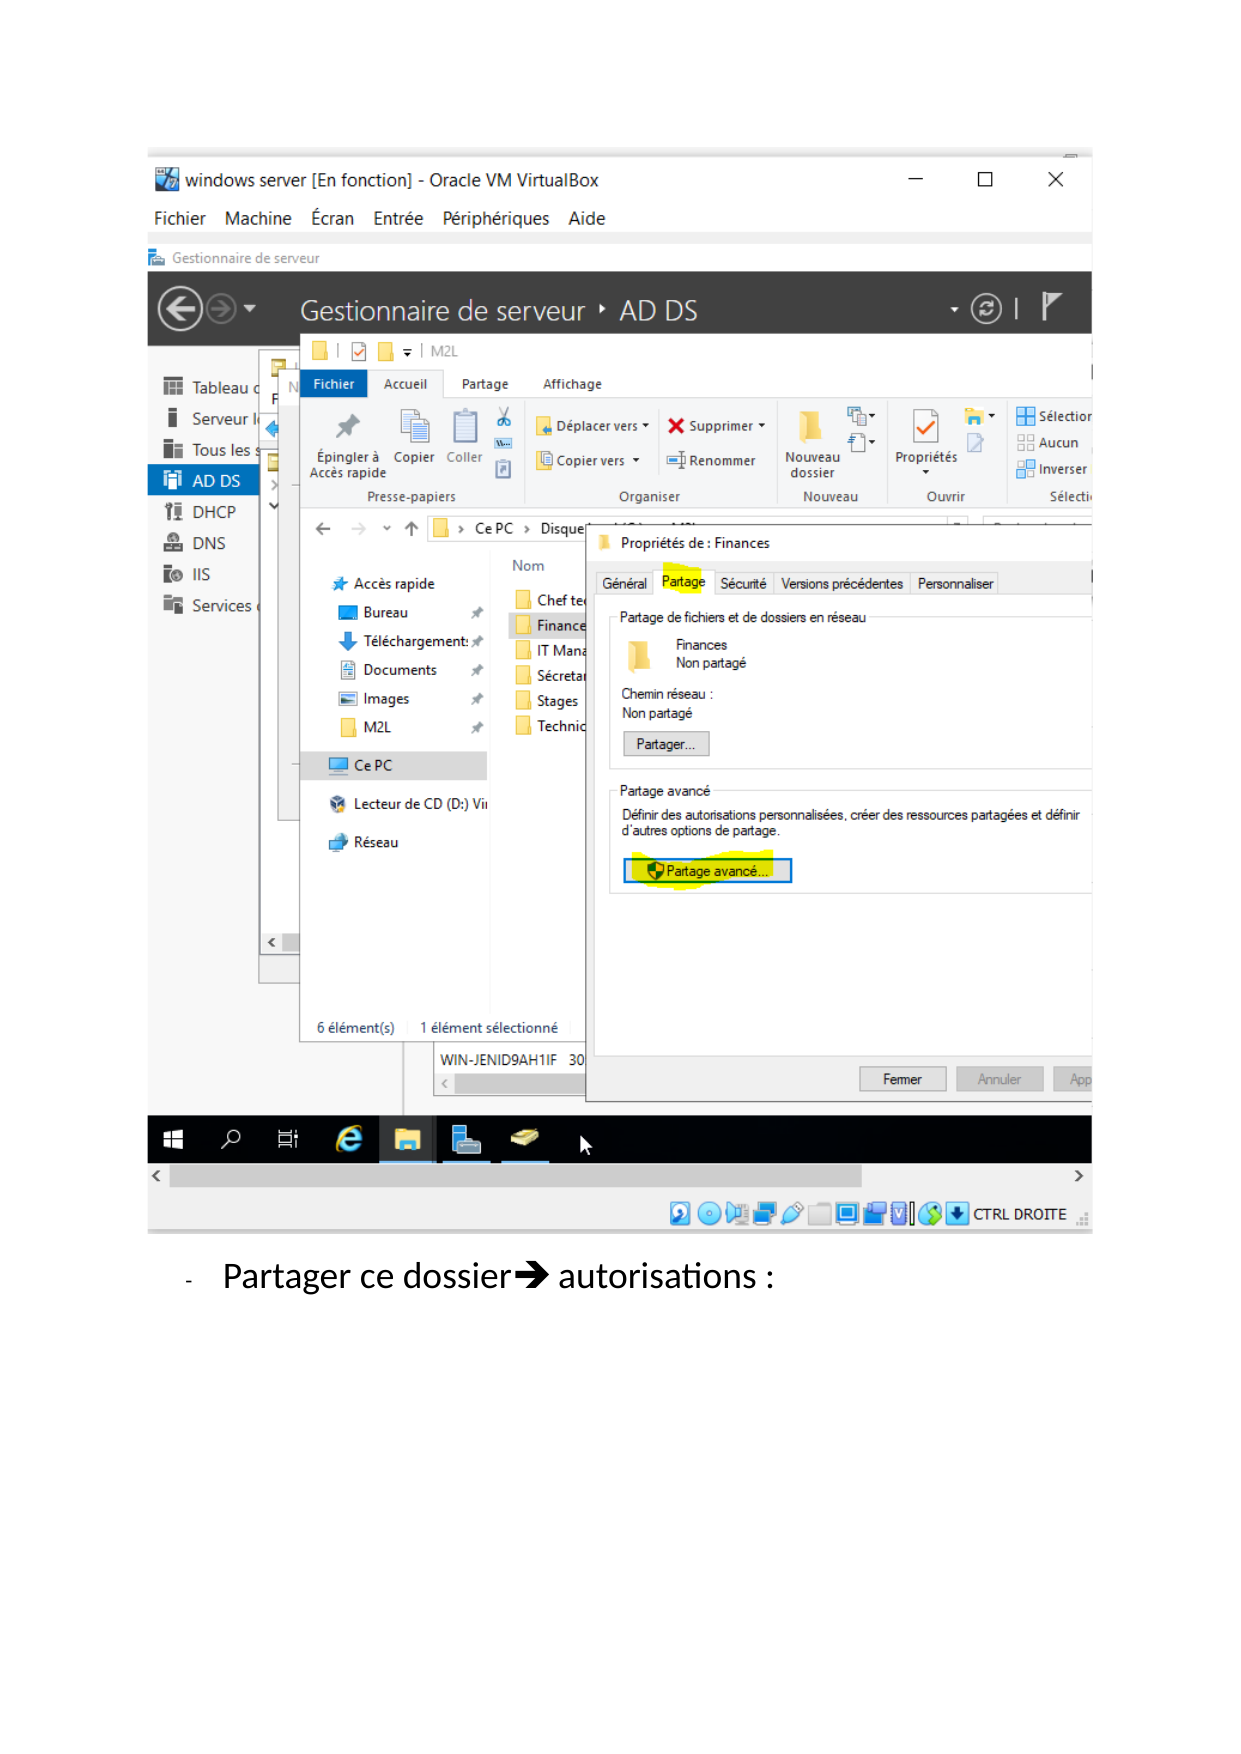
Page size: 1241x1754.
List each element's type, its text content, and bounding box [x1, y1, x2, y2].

list Partager ce dossier autorisations : [185, 1252, 1093, 1298]
